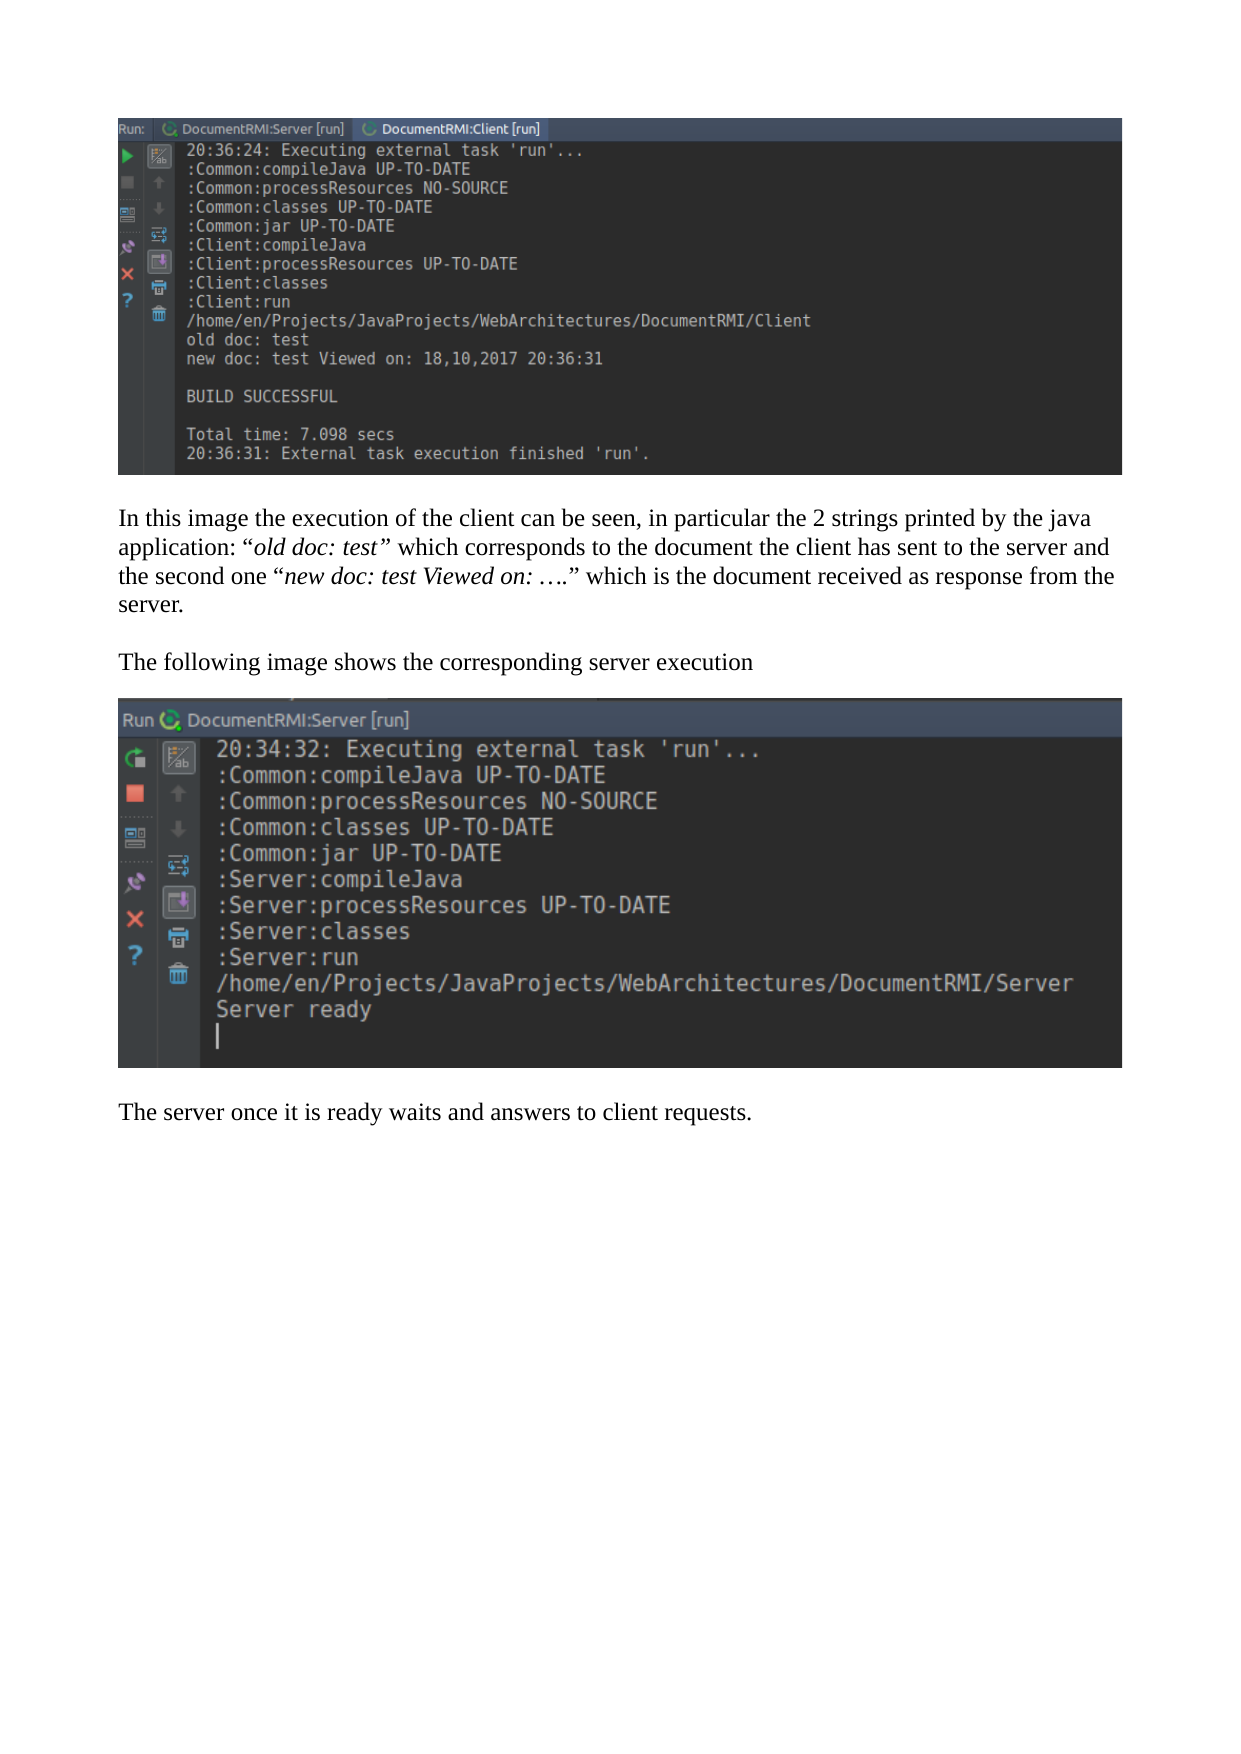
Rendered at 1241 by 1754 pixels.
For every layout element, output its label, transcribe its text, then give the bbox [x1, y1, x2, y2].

text In this image the execution of the client can be seen, in particular the 2 strings printed by the java application: “old doc: test” which corresponds to the document the client has sent to the server and the second one “new doc: test Viewed on: ….” which is the document received as response from the server. [118, 503, 1122, 618]
picture [118, 698, 1123, 1068]
picture [118, 118, 1123, 475]
text The following image shows the corresponding server execution [118, 647, 1122, 676]
text The server once it is ready waits and answers to client requests. [118, 1097, 1122, 1125]
